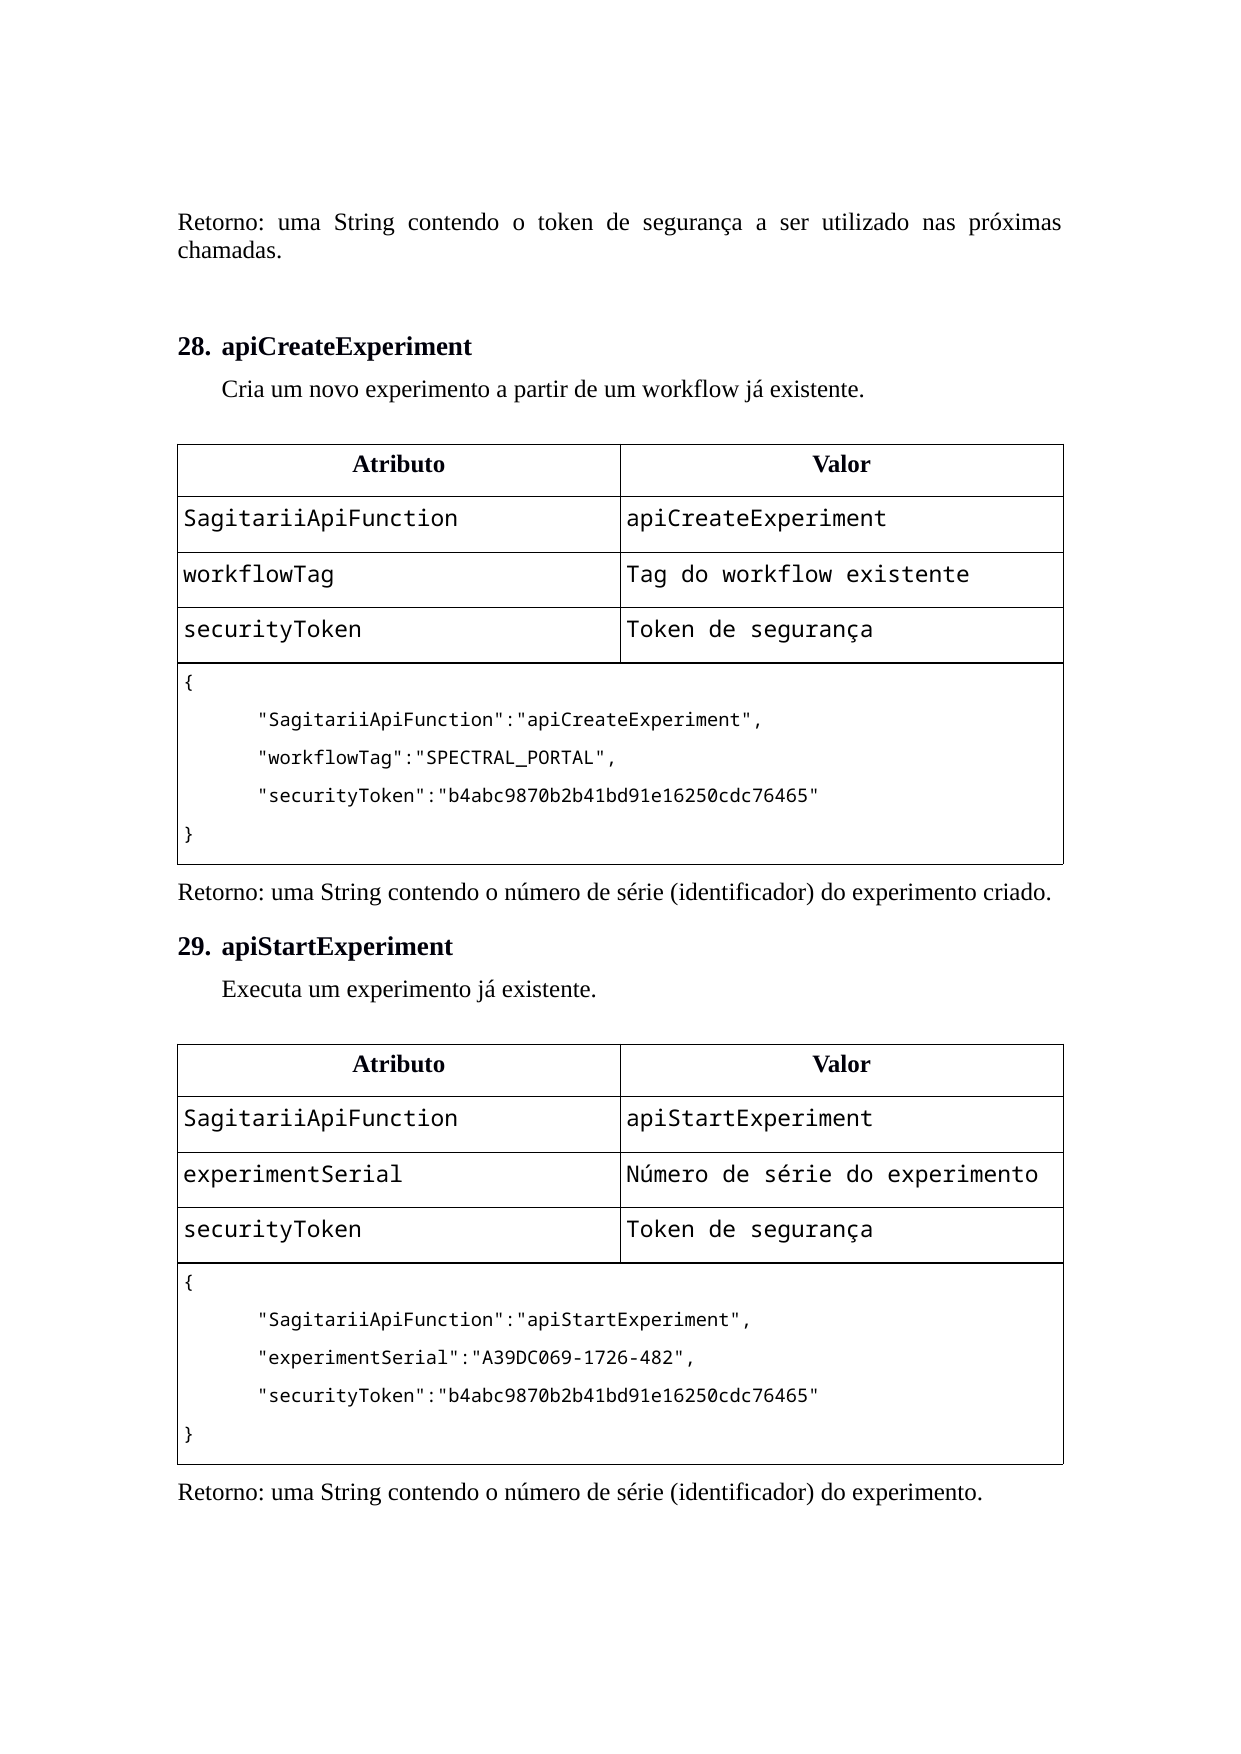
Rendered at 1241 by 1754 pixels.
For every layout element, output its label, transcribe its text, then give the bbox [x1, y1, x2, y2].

table_header Atributo [178, 1045, 620, 1096]
table_cell apiStartExperiment [621, 1097, 1063, 1152]
table_cell securityToken [178, 608, 620, 662]
title apiCreateExperiment [177, 330, 1063, 361]
table_cell Tag do workflow existente [621, 553, 1063, 607]
text Retorno: uma String contendo o token de segurança a ser utilizado nas próximas chamadas. [177, 207, 1063, 264]
table_header Atributo [178, 445, 620, 496]
table_header { "SagitariiApiFunction":"apiStartExperiment", "experimentSerial":"A39DC069-1726-482", "securityToken":"b4abc9870b2b41bd91e16250cdc76465" } [178, 1264, 1063, 1464]
table_cell Token de segurança [621, 1208, 1063, 1262]
table_cell experimentSerial [178, 1153, 620, 1207]
text Retorno: uma String contendo o número de série (identificador) do experimento. [177, 1477, 1063, 1505]
list Executa um experimento já existente. [177, 974, 1063, 1002]
table_cell SagitariiApiFunction [178, 497, 620, 552]
table_header { "SagitariiApiFunction":"apiCreateExperiment", "workflowTag":"SPECTRAL_PORTAL", "securityToken":"b4abc9870b2b41bd91e16250cdc76465" } [178, 664, 1063, 864]
table_header Valor [621, 1045, 1063, 1096]
table_cell securityToken [178, 1208, 620, 1262]
table_header Valor [621, 445, 1063, 496]
table_cell workflowTag [178, 553, 620, 607]
list Cria um novo experimento a partir de um workflow já existente. [177, 374, 1063, 402]
table_cell Token de segurança [621, 608, 1063, 662]
table_cell Número de série do experimento [621, 1153, 1063, 1207]
table_cell SagitariiApiFunction [178, 1097, 620, 1152]
text Retorno: uma String contendo o número de série (identificador) do experimento criado. [177, 877, 1063, 905]
table_cell apiCreateExperiment [621, 497, 1063, 552]
title apiStartExperiment [177, 930, 1063, 961]
